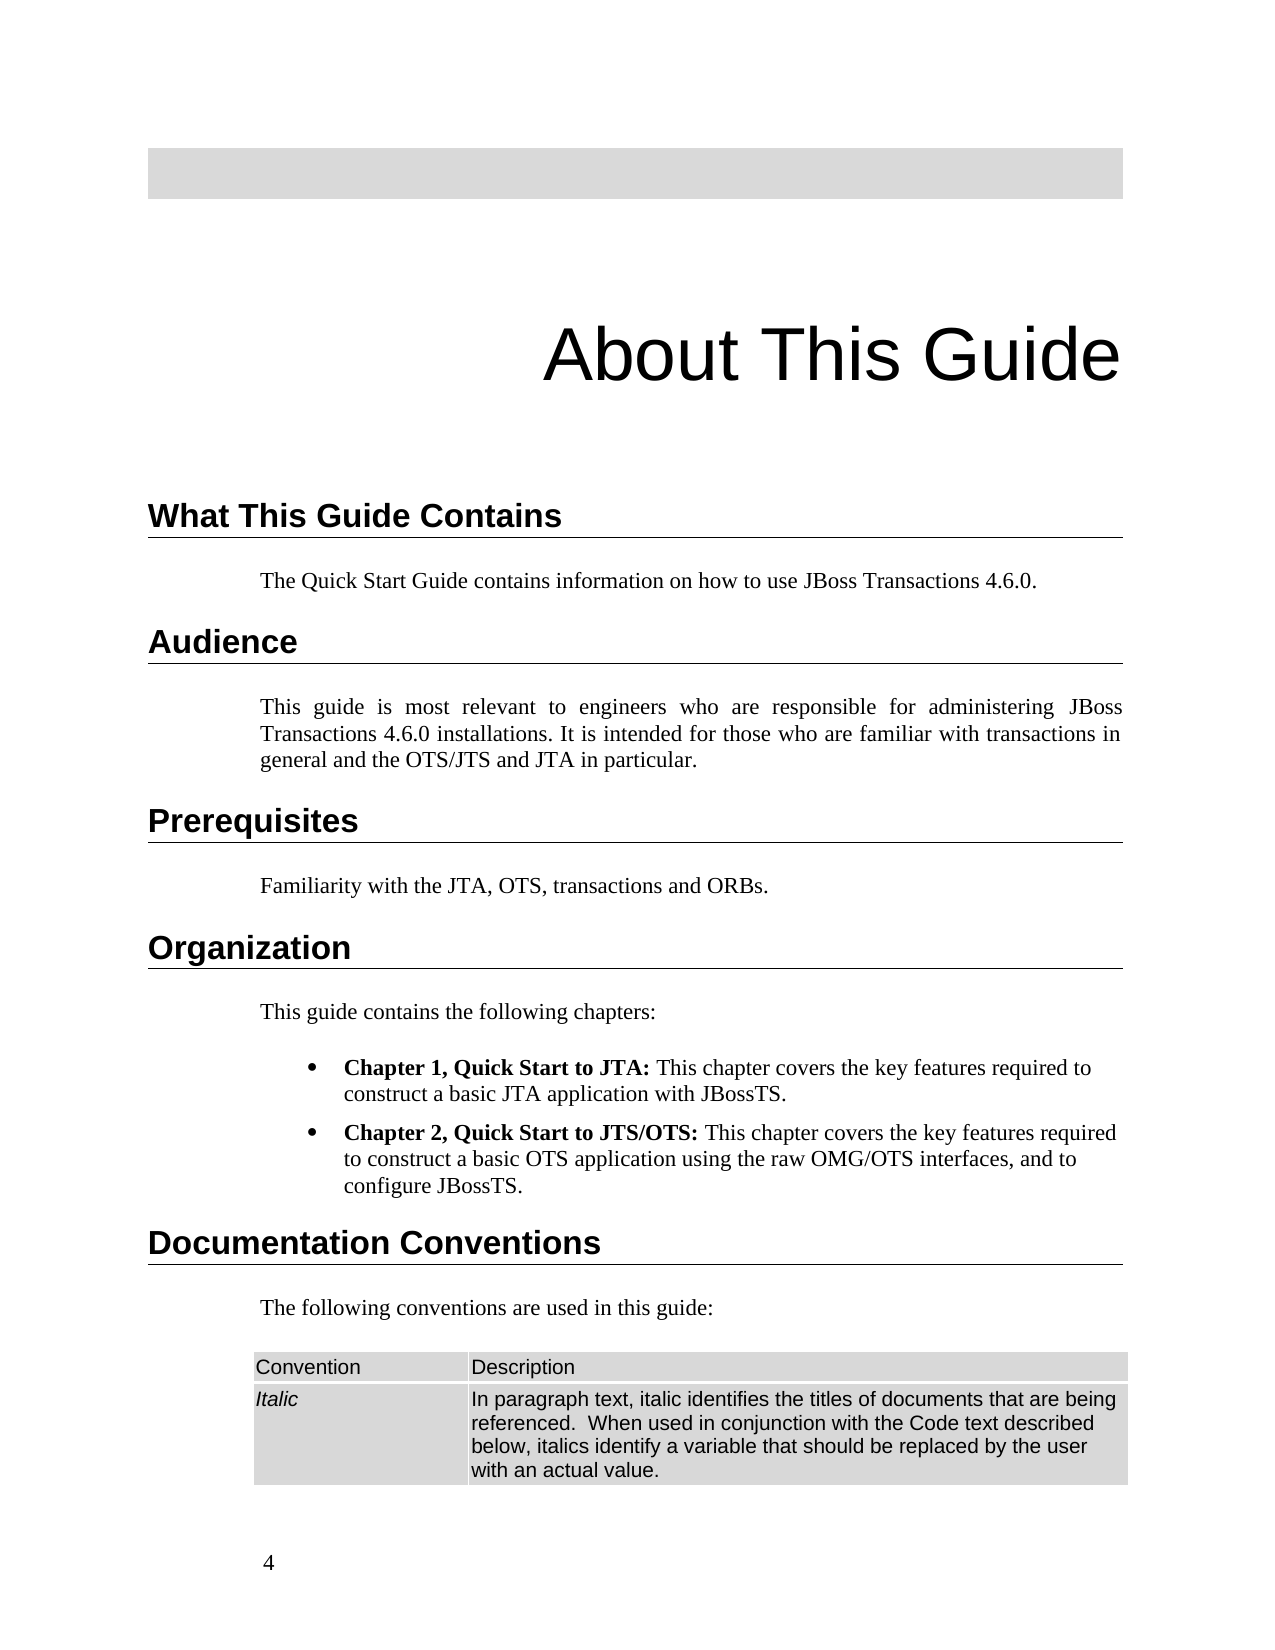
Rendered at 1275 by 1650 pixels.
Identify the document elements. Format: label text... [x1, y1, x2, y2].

list Chapter 2, Quick Start to JTS/OTS: This chapter covers the key features required to construct a basic OTS application using the raw OMG/OTS interfaces, and to configure JBossTS. [308, 1119, 1123, 1198]
text The Quick Start Guide contains information on how to use JBoss Transactions 4.6.0. [260, 567, 1123, 593]
subtitle Prerequisites [148, 801, 1123, 842]
list Chapter 1, Quick Start to JTA: This chapter covers the key features required to construct a basic JTA application with JBossTS. [308, 1054, 1123, 1107]
subtitle What This Guide Contains [148, 496, 1123, 537]
subtitle Documentation Conventions [148, 1223, 1123, 1264]
subtitle Organization [148, 928, 1123, 968]
text Familiarity with the JTA, OTS, transactions and ORBs. [260, 872, 1123, 898]
table_cell Italic [254, 1384, 468, 1485]
table_header Description [469, 1352, 1128, 1381]
subtitle Audience [148, 622, 1123, 663]
table_header Convention [254, 1352, 468, 1381]
title About This Guide [263, 224, 1123, 396]
text This guide is most relevant to engineers who are responsible for administering JBoss Transactions 4.6.0 installations. It is intended for those who are familiar with transactions in general and the OTS/JTS and JTA in particular. [260, 693, 1123, 772]
text The following conventions are used in this guide: [260, 1294, 1123, 1320]
table_cell In paragraph text, italic identifies the titles of documents that are being referenced. When used in conjunction with the Code text described below, italics identify a variable that should be replaced by the user with an actual value. [469, 1384, 1128, 1485]
text This guide contains the following chapters: [260, 998, 1123, 1025]
